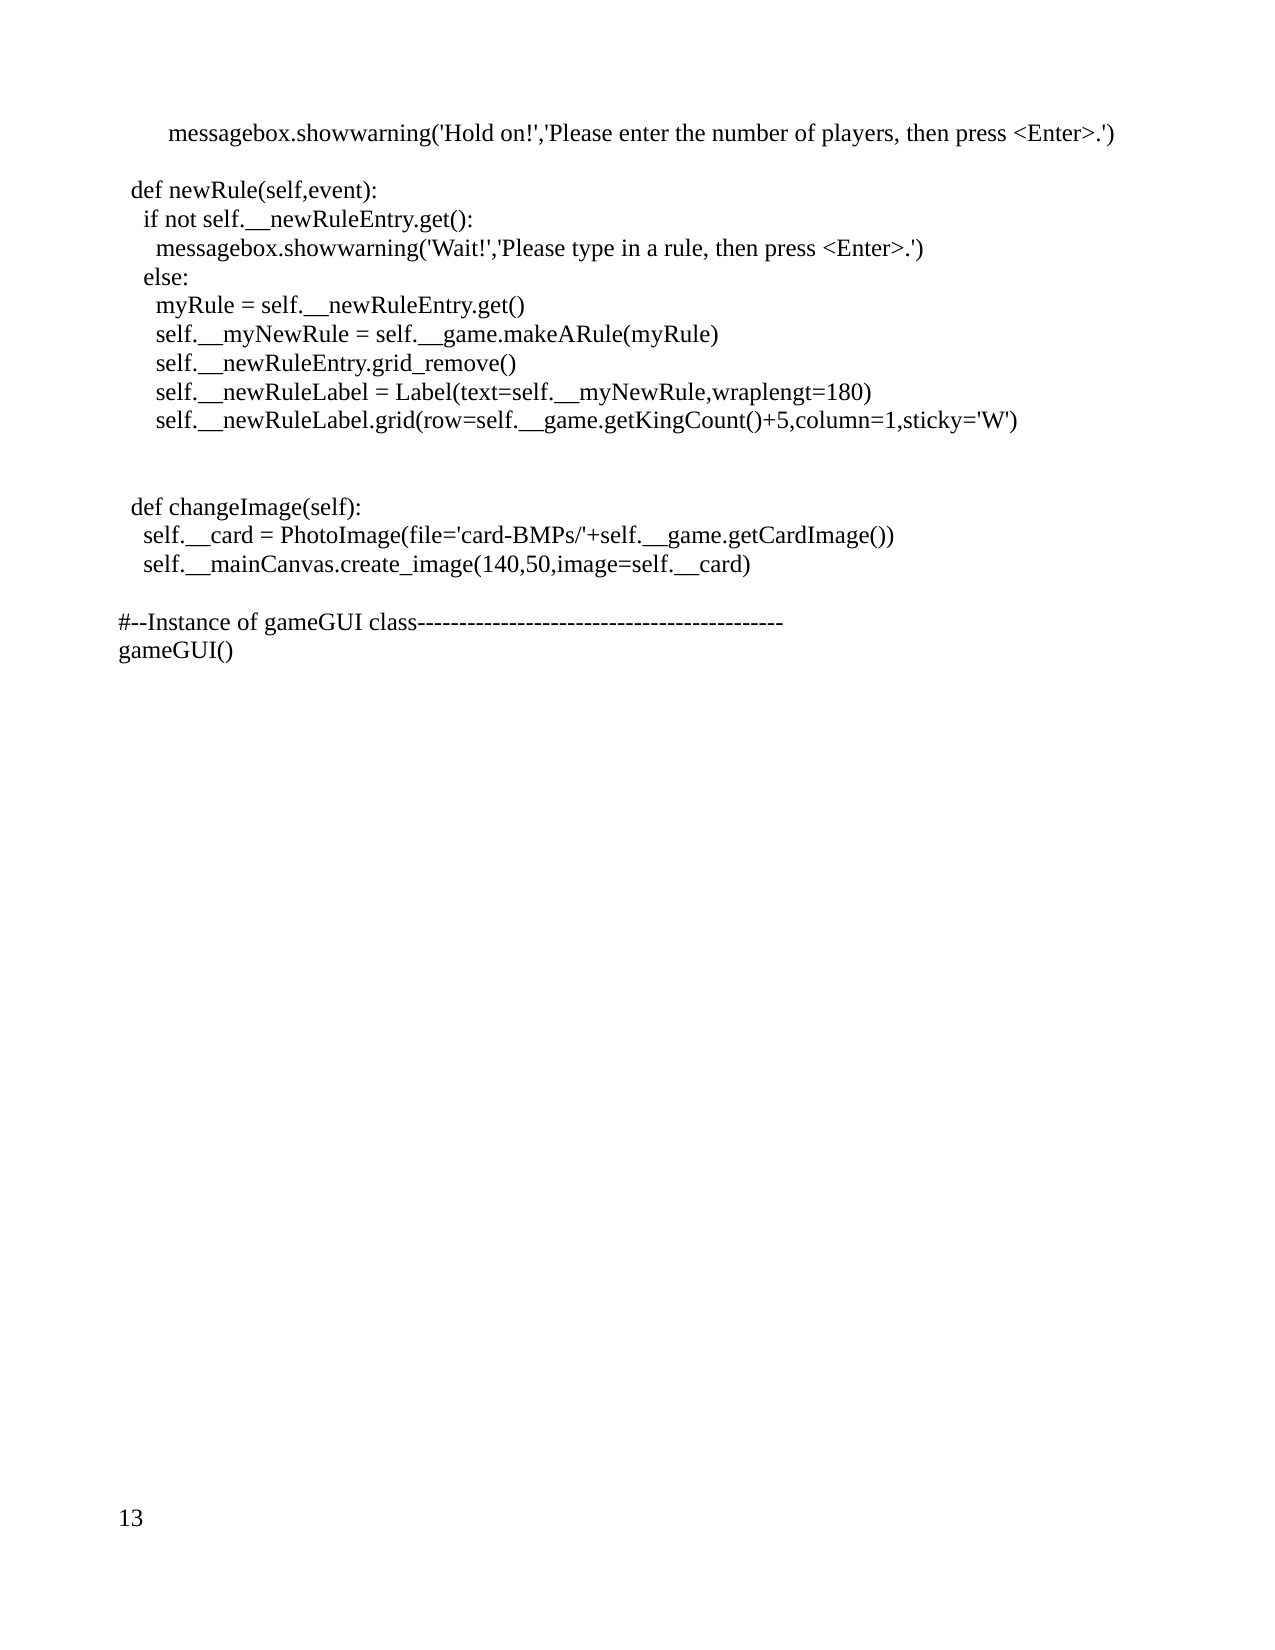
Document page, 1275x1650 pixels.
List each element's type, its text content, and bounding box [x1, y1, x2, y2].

text messagebox.showwarning('Wait!','Please type in a rule, then press <Enter>.') [118, 233, 1157, 262]
text #--Instance of gameGUI class-------------------------------------------- [118, 607, 1157, 636]
text myRule = self.__newRuleEntry.get() [118, 291, 1157, 319]
text self.__newRuleEntry.grid_remove() [118, 348, 1157, 377]
text gameGUI() [118, 636, 1157, 664]
text self.__mainCanvas.create_image(140,50,image=self.__card) [118, 549, 1157, 578]
text if not self.__newRuleEntry.get(): [118, 204, 1157, 233]
text def changeImage(self): [118, 492, 1157, 521]
text self.__newRuleLabel.grid(row=self.__game.getKingCount()+5,column=1,sticky='W') [118, 406, 1157, 434]
text def newRule(self,event): [118, 176, 1157, 204]
text self.__myNewRule = self.__game.makeARule(myRule) [118, 319, 1157, 348]
text messagebox.showwarning('Hold on!','Please enter the number of players, then press <Enter>.') [118, 118, 1157, 147]
text self.__newRuleLabel = Label(text=self.__myNewRule,wraplengt=180) [118, 377, 1157, 406]
text else: [118, 262, 1157, 291]
text self.__card = PhotoImage(file='card-BMPs/'+self.__game.getCardImage()) [118, 521, 1157, 549]
